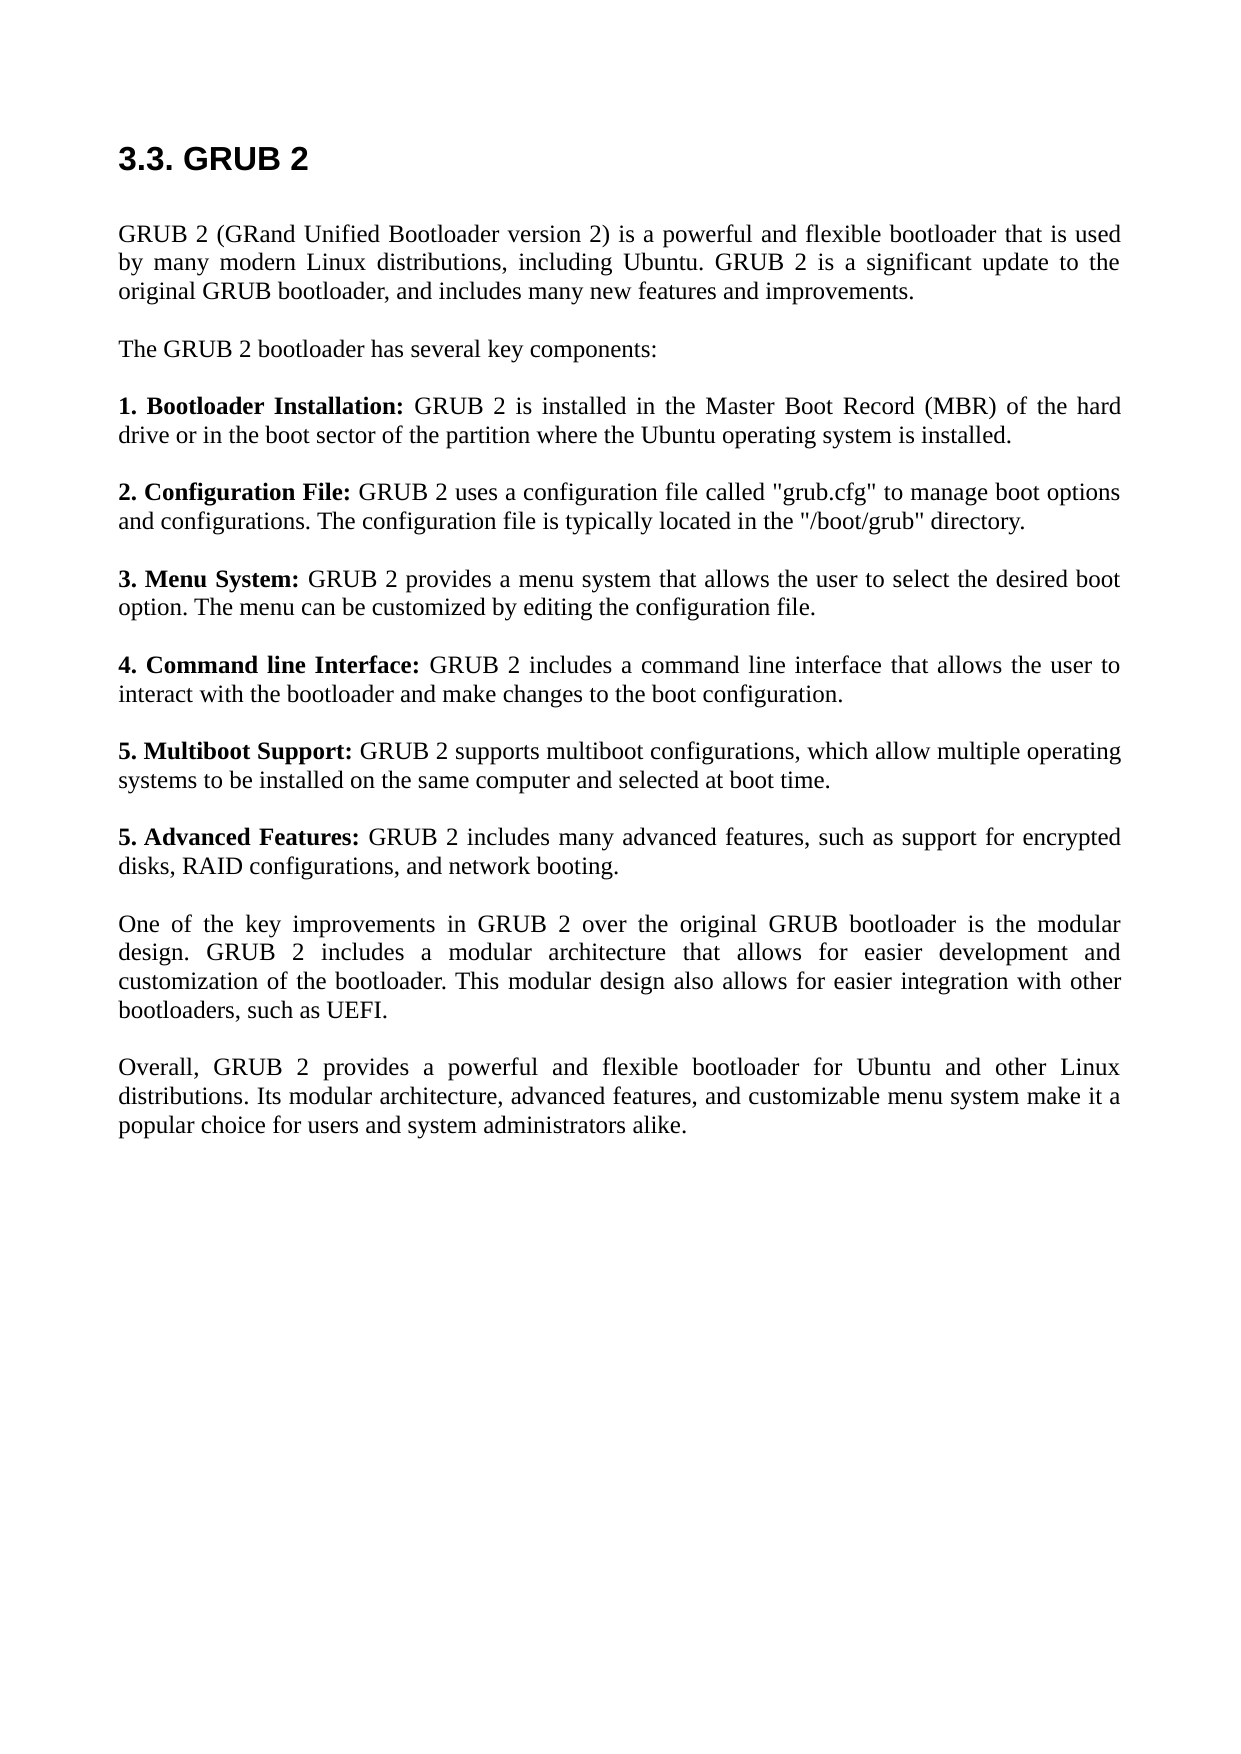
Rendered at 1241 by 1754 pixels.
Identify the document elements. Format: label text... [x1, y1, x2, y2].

text GRUB 2 (GRand Unified Bootloader version 2) is a powerful and flexible bootloader that is used by many modern Linux distributions, including Ubuntu. GRUB 2 is a significant update to the original GRUB bootloader, and includes many new features and improvements. [118, 219, 1122, 305]
text 5. Advanced Features: GRUB 2 includes many advanced features, such as support for encrypted disks, RAID configurations, and network booting. [118, 822, 1122, 880]
subtitle 3.3. GRUB 2 [118, 139, 1122, 177]
text 3. Menu System: GRUB 2 provides a menu system that allows the user to select the desired boot option. The menu can be customized by editing the configuration file. [118, 564, 1122, 621]
text One of the key improvements in GRUB 2 over the original GRUB bootloader is the modular design. GRUB 2 includes a modular architecture that allows for easier development and customization of the bootloader. This modular design also allows for easier integration with other bootloaders, such as UEFI. [118, 909, 1122, 1024]
text Overall, GRUB 2 provides a powerful and flexible bootloader for Ubuntu and other Linux distributions. Its modular architecture, advanced features, and customizable menu system make it a popular choice for users and system administrators alike. [118, 1052, 1122, 1139]
text 5. Multiboot Support: GRUB 2 supports multiboot configurations, which allow multiple operating systems to be installed on the same computer and selected at boot time. [118, 736, 1122, 794]
text The GRUB 2 bootloader has several key components: [118, 334, 1122, 362]
text 2. Configuration File: GRUB 2 uses a configuration file called "grub.cfg" to manage boot options and configurations. The configuration file is typically located in the "/boot/grub" directory. [118, 477, 1122, 535]
text 1. Bootloader Installation: GRUB 2 is installed in the Master Boot Record (MBR) of the hard drive or in the boot sector of the partition where the Ubuntu operating system is installed. [118, 391, 1122, 449]
text 4. Command line Interface: GRUB 2 includes a command line interface that allows the user to interact with the bootloader and make changes to the boot configuration. [118, 650, 1122, 707]
